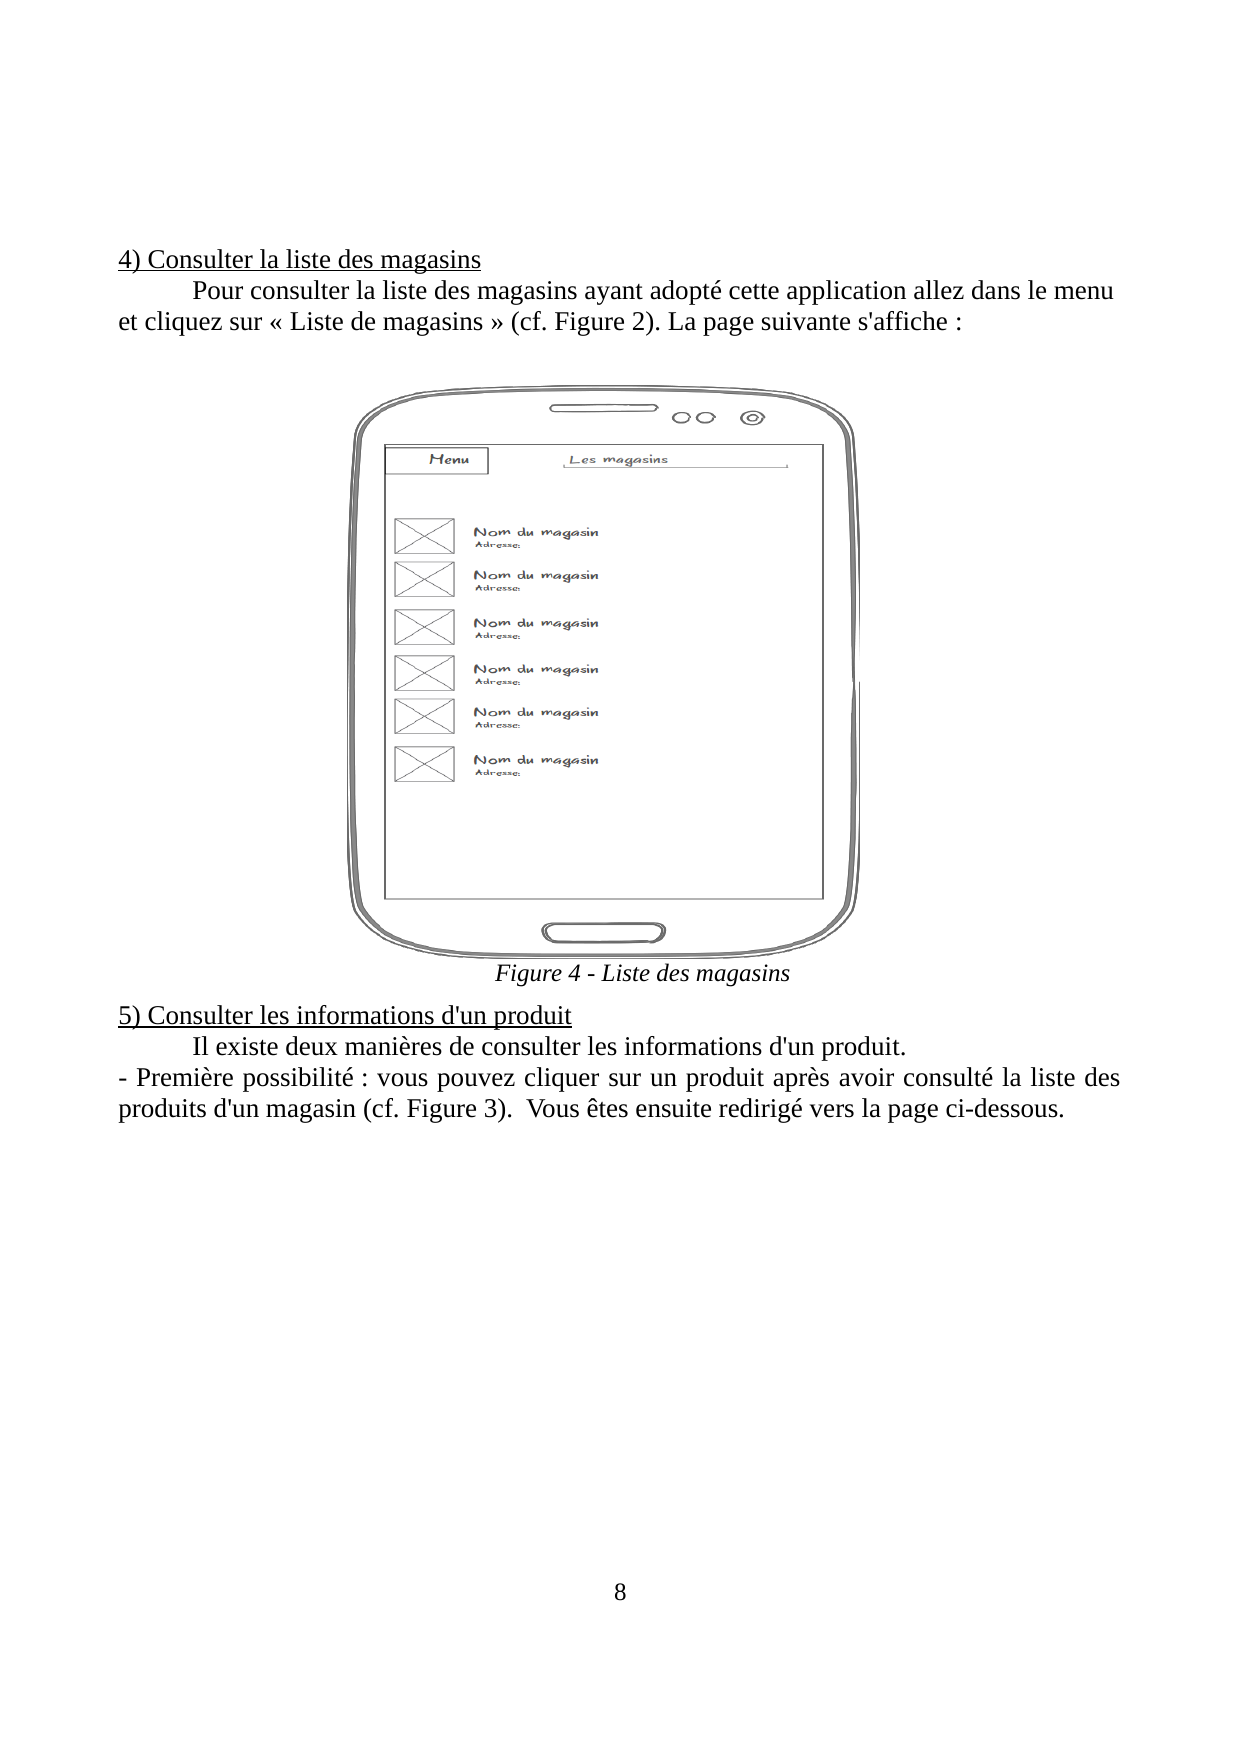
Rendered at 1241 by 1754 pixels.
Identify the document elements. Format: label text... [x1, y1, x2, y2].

text Figure 4 - Liste des magasins [347, 385, 863, 987]
text - Première possibilité : vous pouvez cliquer sur un produit après avoir consulté la liste des produits d'un magasin (cf. Figure 3). Vous êtes ensuite redirigé vers la page ci-dessous. [118, 1061, 1122, 1124]
text 4) Consulter la liste des magasins [118, 243, 1122, 274]
text 5) Consulter les informations d'un produit [118, 365, 1122, 1030]
text Pour consulter la liste des magasins ayant adopté cette application allez dans le menu et cliquez sur « Liste de magasins » (cf. Figure 2). La page suivante s'affiche : [118, 274, 1122, 336]
text Il existe deux manières de consulter les informations d'un produit. [118, 1030, 1122, 1061]
picture [347, 385, 860, 959]
